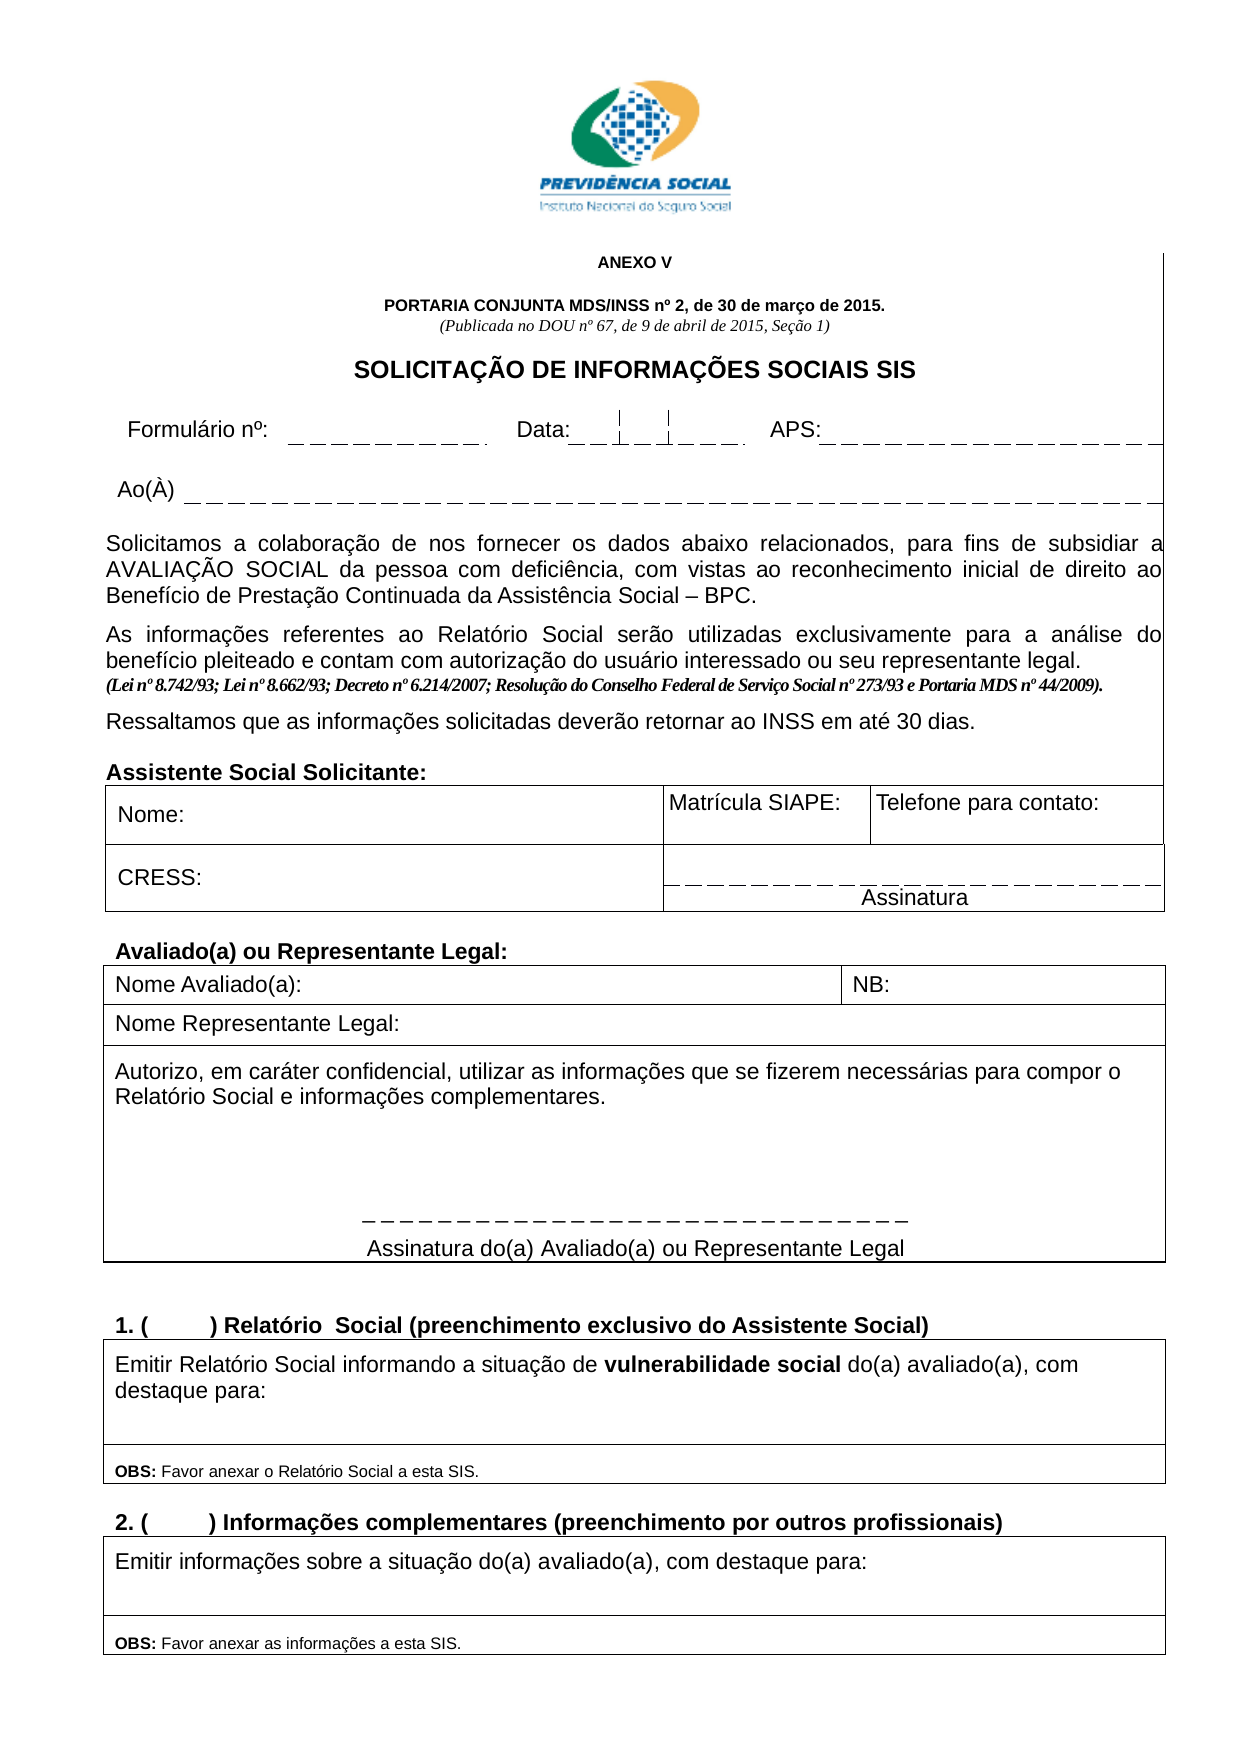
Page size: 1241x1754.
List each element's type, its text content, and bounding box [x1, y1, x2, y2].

table_cell [106, 384, 1163, 409]
table_cell Matrícula SIAPE: [664, 786, 870, 815]
table_cell Autorizo, em caráter confidencial, utilizar as informações que se fizerem necessárias para compor o Relatório Social e informações complementares. _ _ _ _ _ _ _ _ _ _ _ _ _ _ _ _ _ _ _ _ _ _ _ _ _ _ _ _ _ Assinatura do(a) Avaliado(a) ou Representante Legal [104, 1046, 1165, 1261]
table_cell Data: [487, 410, 568, 444]
table_cell Solicitamos a colaboração de nos fornecer os dados abaixo relacionados, para fins de subsidiar a AVALIAÇÃO SOCIAL da pessoa com deficiência, com vistas ao reconhecimento inicial de direito ao Benefício de Prestação Continuada da Assistência Social – BPC. As informações referentes ao Relatório Social serão utilizadas exclusivamente para a análise do benefício pleiteado e contam com autorização do usuário interessado ou seu representante legal. (Lei nº 8.742/93; Lei nº 8.662/93; Decreto nº 6.214/2007; Resolução do Conselho Federal de Serviço Social nº 273/93 e Portaria MDS nº 44/2009). Ressaltamos que as informações solicitadas deverão retornar ao INSS em até 30 dias. [106, 530, 1163, 734]
table_cell Assinatura [664, 885, 1164, 911]
table_cell [104, 1403, 1165, 1444]
table_cell [664, 844, 1164, 884]
table_header ANEXO V PORTARIA CONJUNTA MDS/INSS nº 2, de 30 de março de 2015. (Publicada no DOU nº 67, de 9 de abril de 2015, Seção 1) [106, 253, 1163, 355]
table_cell Telefone para contato: [871, 786, 1163, 815]
table_cell APS: [745, 410, 819, 444]
table_cell [669, 410, 744, 444]
table_header Avaliado(a) ou Representante Legal: [104, 940, 1165, 965]
table_cell Nome Representante Legal: [104, 1005, 412, 1045]
table_cell Nome Avaliado(a): [104, 966, 324, 1004]
table_cell [325, 966, 841, 1004]
table_cell NB: [842, 966, 901, 1004]
table_cell [871, 815, 1163, 843]
table_header 2. ( [104, 1510, 162, 1536]
table_cell [901, 966, 1165, 1004]
table_cell [211, 786, 663, 843]
table_cell [288, 410, 487, 444]
table_cell OBS: Favor anexar as informações a esta SIS. [104, 1616, 1165, 1654]
table_cell [819, 410, 1163, 444]
table_cell [104, 1575, 1165, 1615]
table_cell Nome: [106, 786, 211, 843]
table_cell CRESS: [106, 845, 211, 911]
table_cell [412, 1005, 1165, 1045]
table_cell [619, 410, 669, 444]
table_header 1. ( [104, 1313, 161, 1339]
table_cell [184, 470, 1163, 503]
table_cell OBS: Favor anexar o Relatório Social a esta SIS. [104, 1445, 1165, 1483]
table_cell Assistente Social Solicitante: [106, 760, 1163, 785]
table_cell [568, 410, 619, 444]
table_header [162, 1510, 197, 1536]
table_cell [211, 845, 663, 911]
table_cell Ao(À) [106, 470, 184, 503]
table_cell [106, 503, 1163, 529]
table_cell [106, 734, 1163, 759]
picture [528, 71, 742, 224]
table_cell Emitir informações sobre a situação do(a) avaliado(a), com destaque para: [104, 1537, 1165, 1575]
table_cell SOLICITAÇÃO DE INFORMAÇÕES SOCIAIS SIS [106, 355, 1163, 384]
table_header ) Informações complementares (preenchimento por outros profissionais) [198, 1510, 1165, 1536]
table_header [161, 1313, 198, 1339]
table_cell [106, 444, 1163, 470]
table_cell Formulário nº: [106, 410, 288, 444]
table_cell Emitir Relatório Social informando a situação de vulnerabilidade social do(a) avaliado(a), com destaque para: [104, 1340, 1165, 1403]
table_header ) Relatório Social (preenchimento exclusivo do Assistente Social) [199, 1313, 1165, 1339]
table_cell [664, 815, 870, 843]
